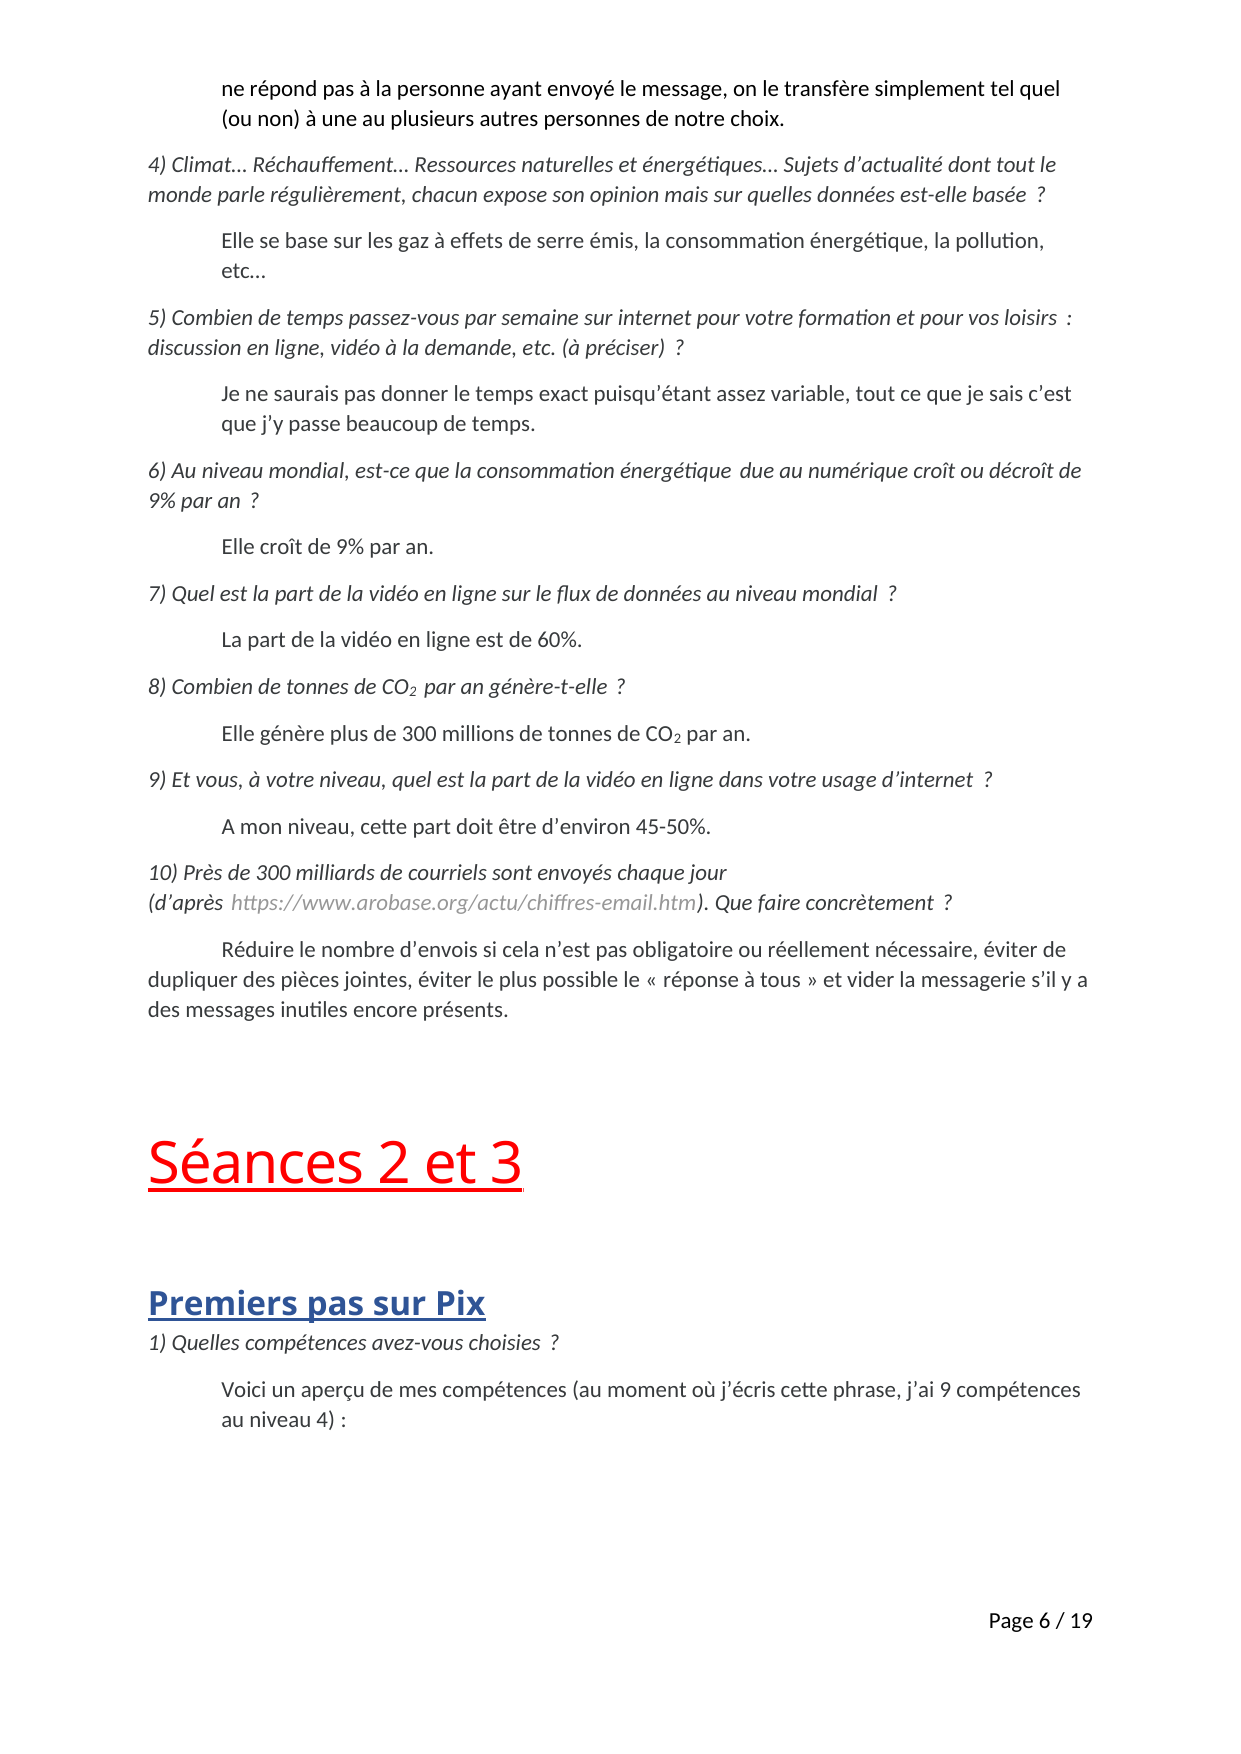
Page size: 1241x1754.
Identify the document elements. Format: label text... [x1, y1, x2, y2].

text 10) Près de 300 milliards de courriels sont envoyés chaque jour (d’après https://www.arobase.org/actu/chiffres-email.htm). Que faire concrètement ? [148, 858, 1093, 916]
text 9) Et vous, à votre niveau, quel est la part de la vidéo en ligne dans votre usage d’internet ? [148, 765, 1093, 793]
text Elle croît de 9% par an. [148, 532, 1093, 561]
text 6) Au niveau mondial, est-ce que la consommation énergétique due au numérique croît ou décroît de 9% par an ? [148, 456, 1093, 514]
title Séances 2 et 3 [148, 1121, 1093, 1200]
text 7) Quel est la part de la vidéo en ligne sur le flux de données au niveau mondial ? [148, 579, 1093, 607]
text La part de la vidéo en ligne est de 60%. [148, 626, 1093, 654]
text Elle se base sur les gaz à effets de serre émis, la consommation énergétique, la pollution, etc… [221, 227, 1093, 284]
text A mon niveau, cette part doit être d’environ 45-50%. [148, 812, 1093, 840]
text ne répond pas à la personne ayant envoyé le message, on le transfère simplement tel quel (ou non) à une au plusieurs autres personnes de notre choix. [221, 74, 1093, 132]
text Elle génère plus de 300 millions de tonnes de CO2 par an. [148, 719, 1093, 747]
text Réduire le nombre d’envois si cela n’est pas obligatoire ou réellement nécessaire, éviter de dupliquer des pièces jointes, éviter le plus possible le « réponse à tous » et vider la messagerie s’il y a des messages inutiles encore présents. [148, 935, 1093, 1023]
text Je ne saurais pas donner le temps exact puisqu’étant assez variable, tout ce que je sais c’est que j’y passe beaucoup de temps. [221, 379, 1093, 437]
text 1) Quelles compétences avez-vous choisies ? [148, 1328, 1093, 1356]
text 4) Climat… Réchauffement… Ressources naturelles et énergétiques… Sujets d’actualité dont tout le monde parle régulièrement, chacun expose son opinion mais sur quelles données est-elle basée ? [148, 150, 1093, 208]
text 5) Combien de temps passez-vous par semaine sur internet pour votre formation et pour vos loisirs : discussion en ligne, vidéo à la demande, etc. (à préciser) ? [148, 303, 1093, 361]
subtitle Premiers pas sur Pix [148, 1280, 1093, 1325]
text 8) Combien de tonnes de CO2 par an génère-t-elle ? [148, 672, 1093, 700]
text Voici un aperçu de mes compétences (au moment où j’écris cette phrase, j’ai 9 compétences au niveau 4) : [221, 1375, 1093, 1433]
